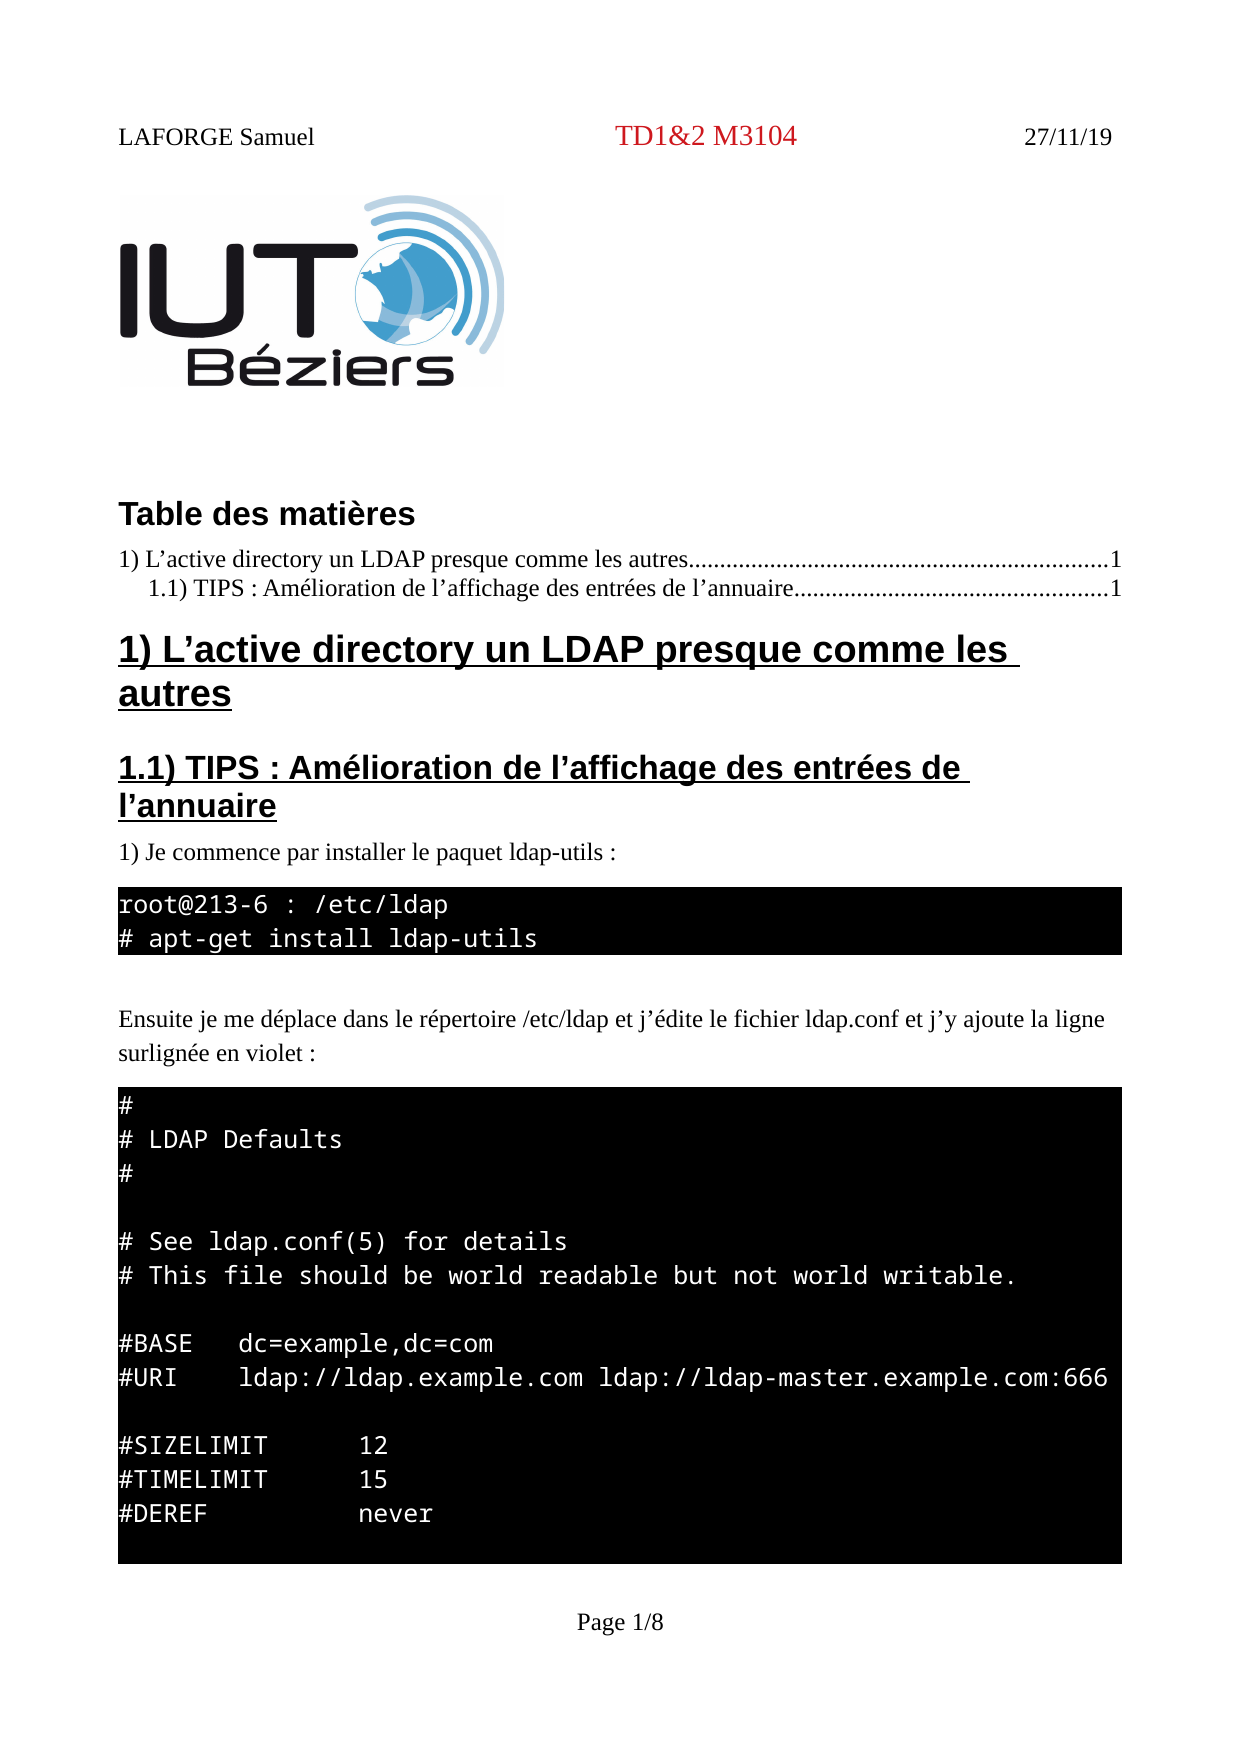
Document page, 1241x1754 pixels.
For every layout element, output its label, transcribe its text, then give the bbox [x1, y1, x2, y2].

subtitle 1.1) TIPS : Amélioration de l’affichage des entrées de l’annuaire [118, 748, 1122, 825]
text Ensuite je me déplace dans le répertoire /etc/ldap et j’édite le fichier ldap.conf et j’y ajoute la ligne surlignée en violet : [118, 1004, 1122, 1067]
text #URI ldap://ldap.example.com ldap://ldap-master.example.com:666 [118, 1360, 1122, 1394]
text # See ldap.conf(5) for details [118, 1223, 1122, 1258]
text #BASE dc=example,dc=com [118, 1326, 1122, 1360]
text #TIMELIMIT 15 [118, 1462, 1122, 1496]
text 1.1) TIPS : Amélioration de l’affichage des entrées de l’annuaire 1 [148, 573, 1122, 602]
text #DEREF never [118, 1496, 1122, 1530]
text # LDAP Defaults [118, 1121, 1122, 1155]
text # apt-get install ldap-utils [118, 921, 1122, 955]
picture [120, 195, 505, 387]
text # [118, 1087, 1122, 1121]
subtitle 1) L’active directory un LDAP presque comme les autres [118, 627, 1122, 714]
text #SIZELIMIT 12 [118, 1428, 1122, 1462]
text # [118, 1155, 1122, 1189]
text root@213-6 : /etc/ldap [118, 887, 1122, 921]
text 1) L’active directory un LDAP presque comme les autres 1 [118, 544, 1122, 573]
text # This file should be world readable but not world writable. [118, 1258, 1122, 1292]
subtitle Table des matières [118, 494, 1122, 532]
text 1) Je commence par installer le paquet ldap-utils : [118, 837, 1122, 866]
